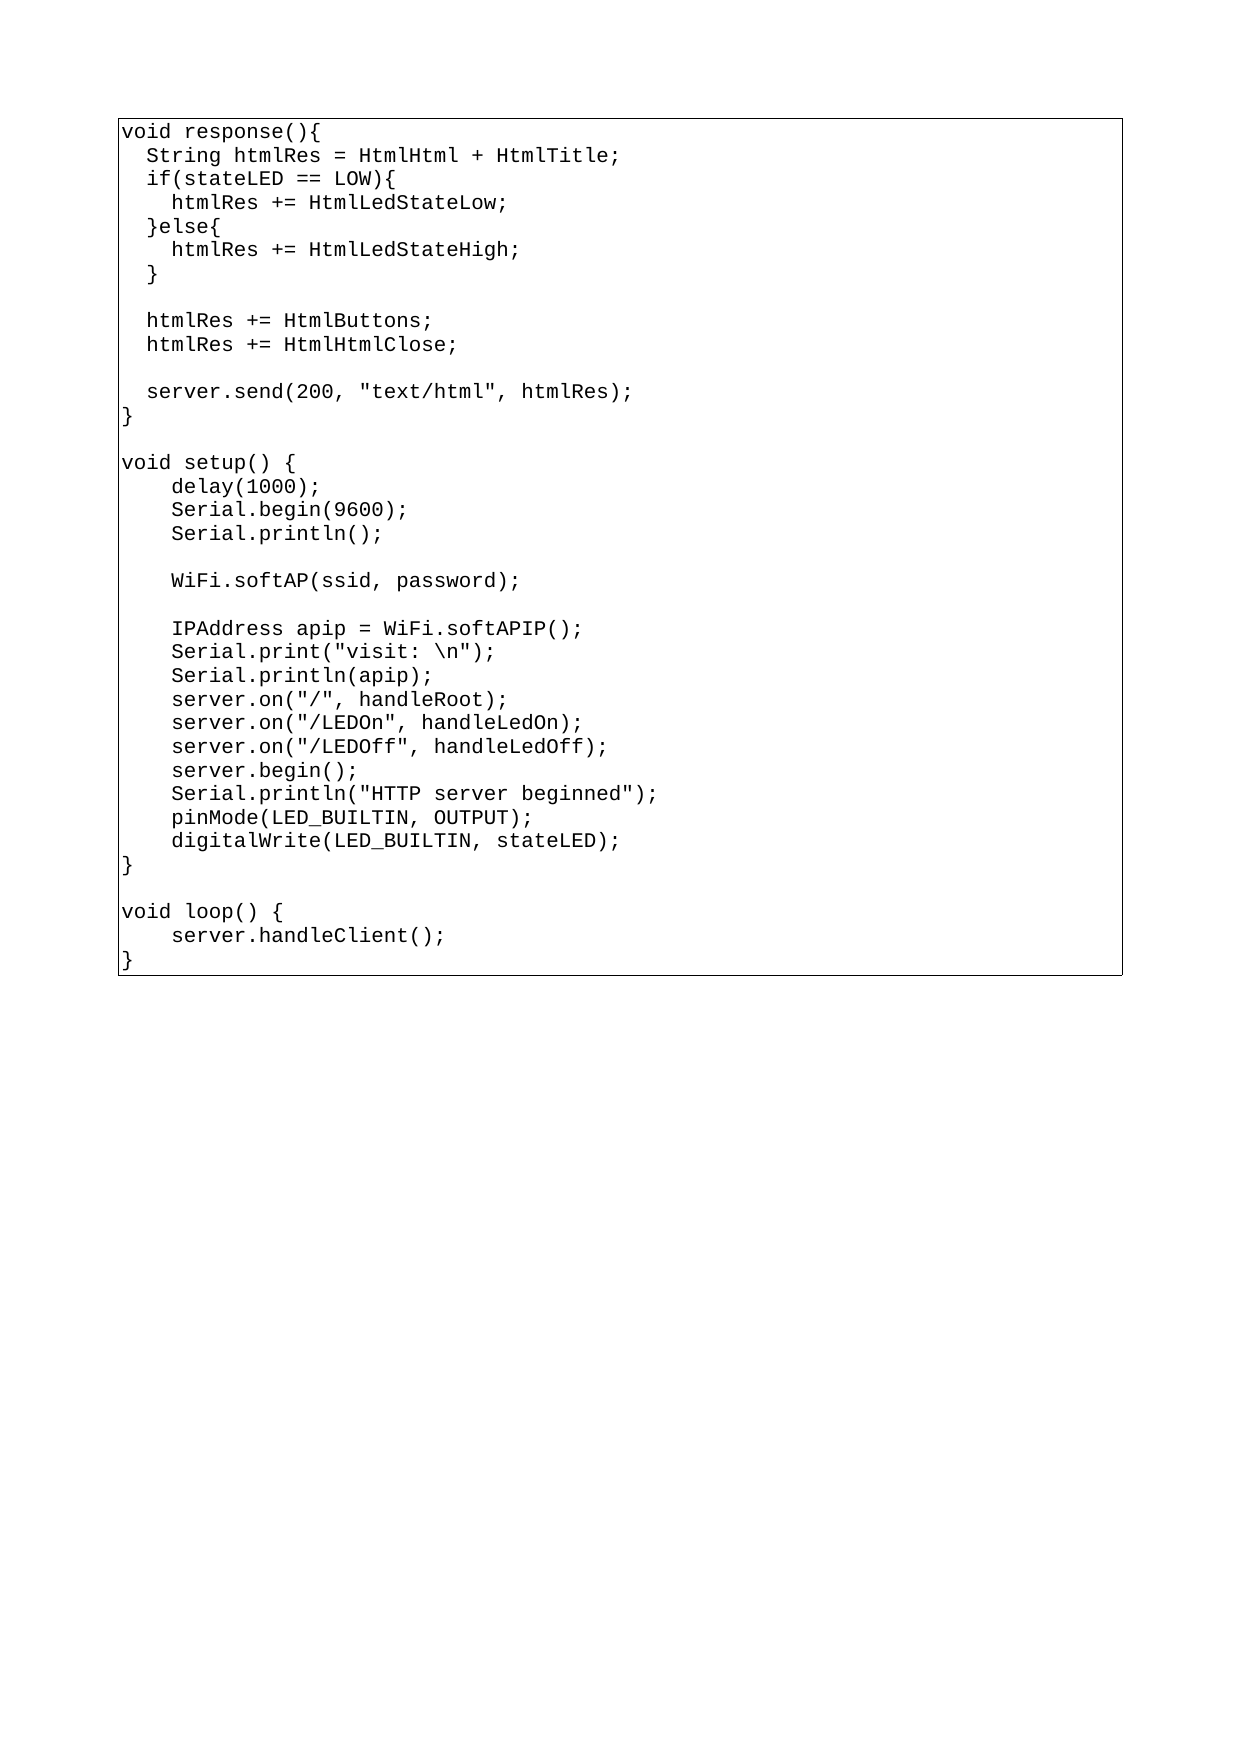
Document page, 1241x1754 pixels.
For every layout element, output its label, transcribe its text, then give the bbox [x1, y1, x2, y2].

text } [119, 851, 1122, 878]
text server.begin(); [119, 757, 1122, 780]
text void response(){ [119, 119, 1122, 142]
text server.on("/LEDOff", handleLedOff); [119, 733, 1122, 757]
text if(stateLED == LOW){ [119, 165, 1122, 189]
text void setup() { [119, 449, 1122, 473]
text } [119, 402, 1122, 428]
text server.send(200, "text/html", htmlRes); [119, 378, 1122, 402]
text } [119, 260, 1122, 287]
text Serial.println(); [119, 520, 1122, 547]
text void loop() { [119, 898, 1122, 922]
text }else{ [119, 213, 1122, 236]
text WiFi.softAP(ssid, password); [119, 567, 1122, 594]
text pinMode(LED_BUILTIN, OUTPUT); [119, 804, 1122, 827]
text htmlRes += HtmlLedStateLow; [119, 189, 1122, 213]
text Serial.println("HTTP server beginned"); [119, 780, 1122, 804]
text server.handleClient(); [119, 922, 1122, 946]
text delay(1000); [119, 473, 1122, 496]
text Serial.print("visit: \n"); [119, 638, 1122, 662]
text server.on("/", handleRoot); [119, 686, 1122, 709]
text Serial.println(apip); [119, 662, 1122, 686]
text htmlRes += HtmlHtmlClose; [119, 331, 1122, 358]
text server.on("/LEDOn", handleLedOn); [119, 709, 1122, 733]
text Serial.begin(9600); [119, 496, 1122, 520]
text htmlRes += HtmlLedStateHigh; [119, 236, 1122, 260]
text String htmlRes = HtmlHtml + HtmlTitle; [119, 142, 1122, 165]
text htmlRes += HtmlButtons; [119, 307, 1122, 331]
text digitalWrite(LED_BUILTIN, stateLED); [119, 827, 1122, 851]
text } [119, 946, 1122, 975]
text IPAddress apip = WiFi.softAPIP(); [119, 615, 1122, 638]
